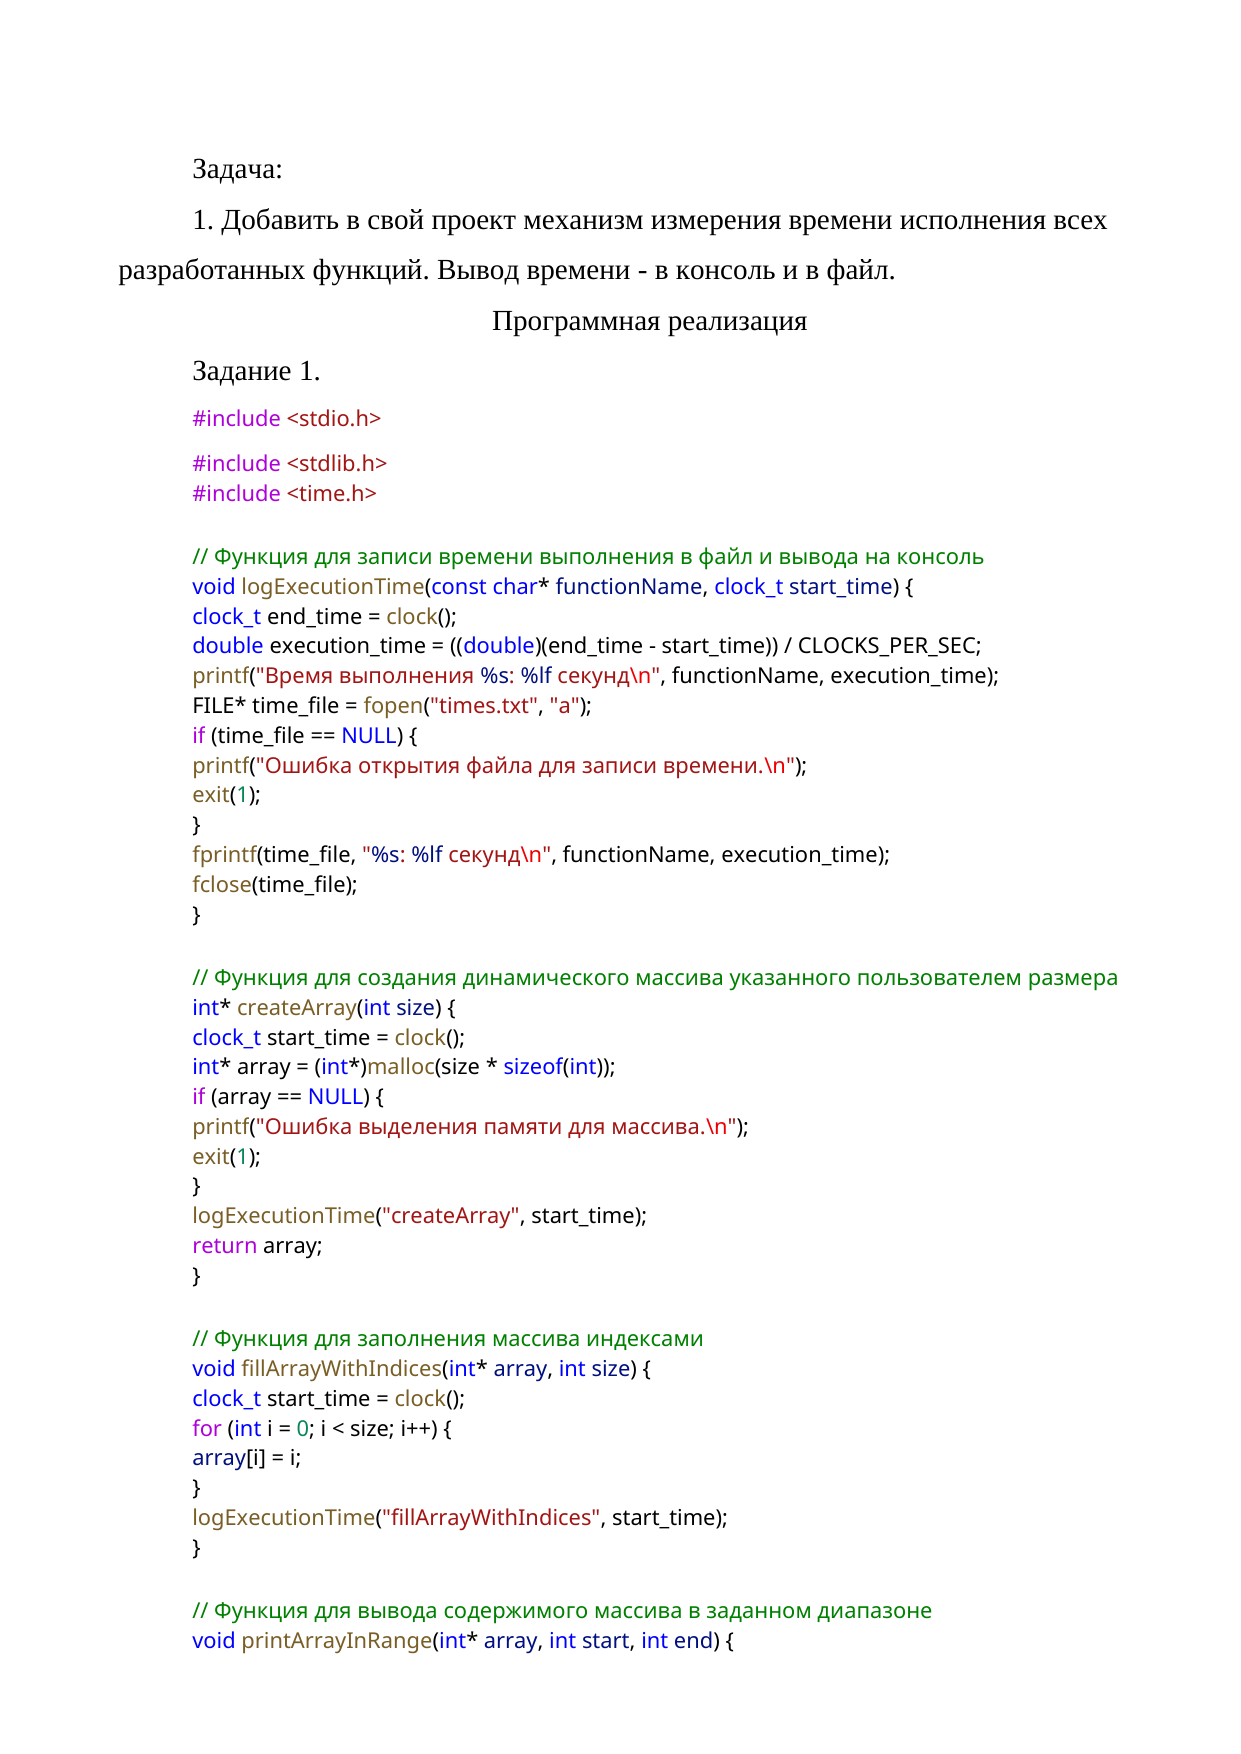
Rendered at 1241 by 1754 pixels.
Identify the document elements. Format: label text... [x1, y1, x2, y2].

text void logExecutionTime(const char* functionName, clock_t start_time) { [118, 571, 1181, 601]
text int* array = (int*)malloc(size * sizeof(int)); [118, 1051, 1181, 1081]
text void printArrayInRange(int* array, int start, int end) { [118, 1625, 1181, 1654]
text Программная реализация [118, 303, 1181, 336]
text logExecutionTime("createArray", start_time); [118, 1200, 1181, 1230]
text } [118, 809, 1181, 839]
text if (array == NULL) { [118, 1081, 1181, 1111]
text #include <stdio.h> [118, 403, 1181, 433]
text clock_t start_time = clock(); [118, 1021, 1181, 1051]
text clock_t end_time = clock(); [118, 601, 1181, 630]
text fprintf(time_file, "%s: %lf секунд\n", functionName, execution_time); [118, 839, 1181, 869]
text // Функция для записи времени выполнения в файл и вывода на консоль [118, 541, 1181, 571]
text #include <stdlib.h> [118, 448, 1181, 478]
text } [118, 1170, 1181, 1200]
text exit(1); [118, 779, 1181, 809]
text int* createArray(int size) { [118, 992, 1181, 1021]
text // Функция для заполнения массива индексами [118, 1323, 1181, 1353]
text array[i] = i; [118, 1442, 1181, 1472]
text // Функция для создания динамического массива указанного пользователем размера [118, 962, 1181, 992]
text printf("Время выполнения %s: %lf секунд\n", functionName, execution_time); [118, 660, 1181, 690]
text exit(1); [118, 1141, 1181, 1170]
text Задание 1. [118, 353, 1181, 386]
text printf("Ошибка выделения памяти для массива.\n"); [118, 1111, 1181, 1141]
text for (int i = 0; i < size; i++) { [118, 1412, 1181, 1442]
text double execution_time = ((double)(end_time - start_time)) / CLOCKS_PER_SEC; [118, 630, 1181, 660]
text FILE* time_file = fopen("times.txt", "a"); [118, 690, 1181, 720]
text void fillArrayWithIndices(int* array, int size) { [118, 1353, 1181, 1383]
text clock_t start_time = clock(); [118, 1383, 1181, 1412]
text } [118, 1260, 1181, 1289]
text if (time_file == NULL) { [118, 720, 1181, 749]
text logExecutionTime("fillArrayWithIndices", start_time); [118, 1502, 1181, 1532]
text #include <time.h> [118, 478, 1181, 507]
text // Функция для вывода содержимого массива в заданном диапазоне [118, 1595, 1181, 1625]
text } [118, 1472, 1181, 1502]
text } [118, 898, 1181, 928]
text printf("Ошибка открытия файла для записи времени.\n"); [118, 749, 1181, 779]
text } [118, 1532, 1181, 1561]
text return array; [118, 1230, 1181, 1260]
text fclose(time_file); [118, 869, 1181, 898]
text 1. Добавить в свой проект механизм измерения времени исполнения всех разработанных функций. Вывод времени - в консоль и в файл. [118, 202, 1181, 286]
text Задача: [118, 152, 1181, 185]
